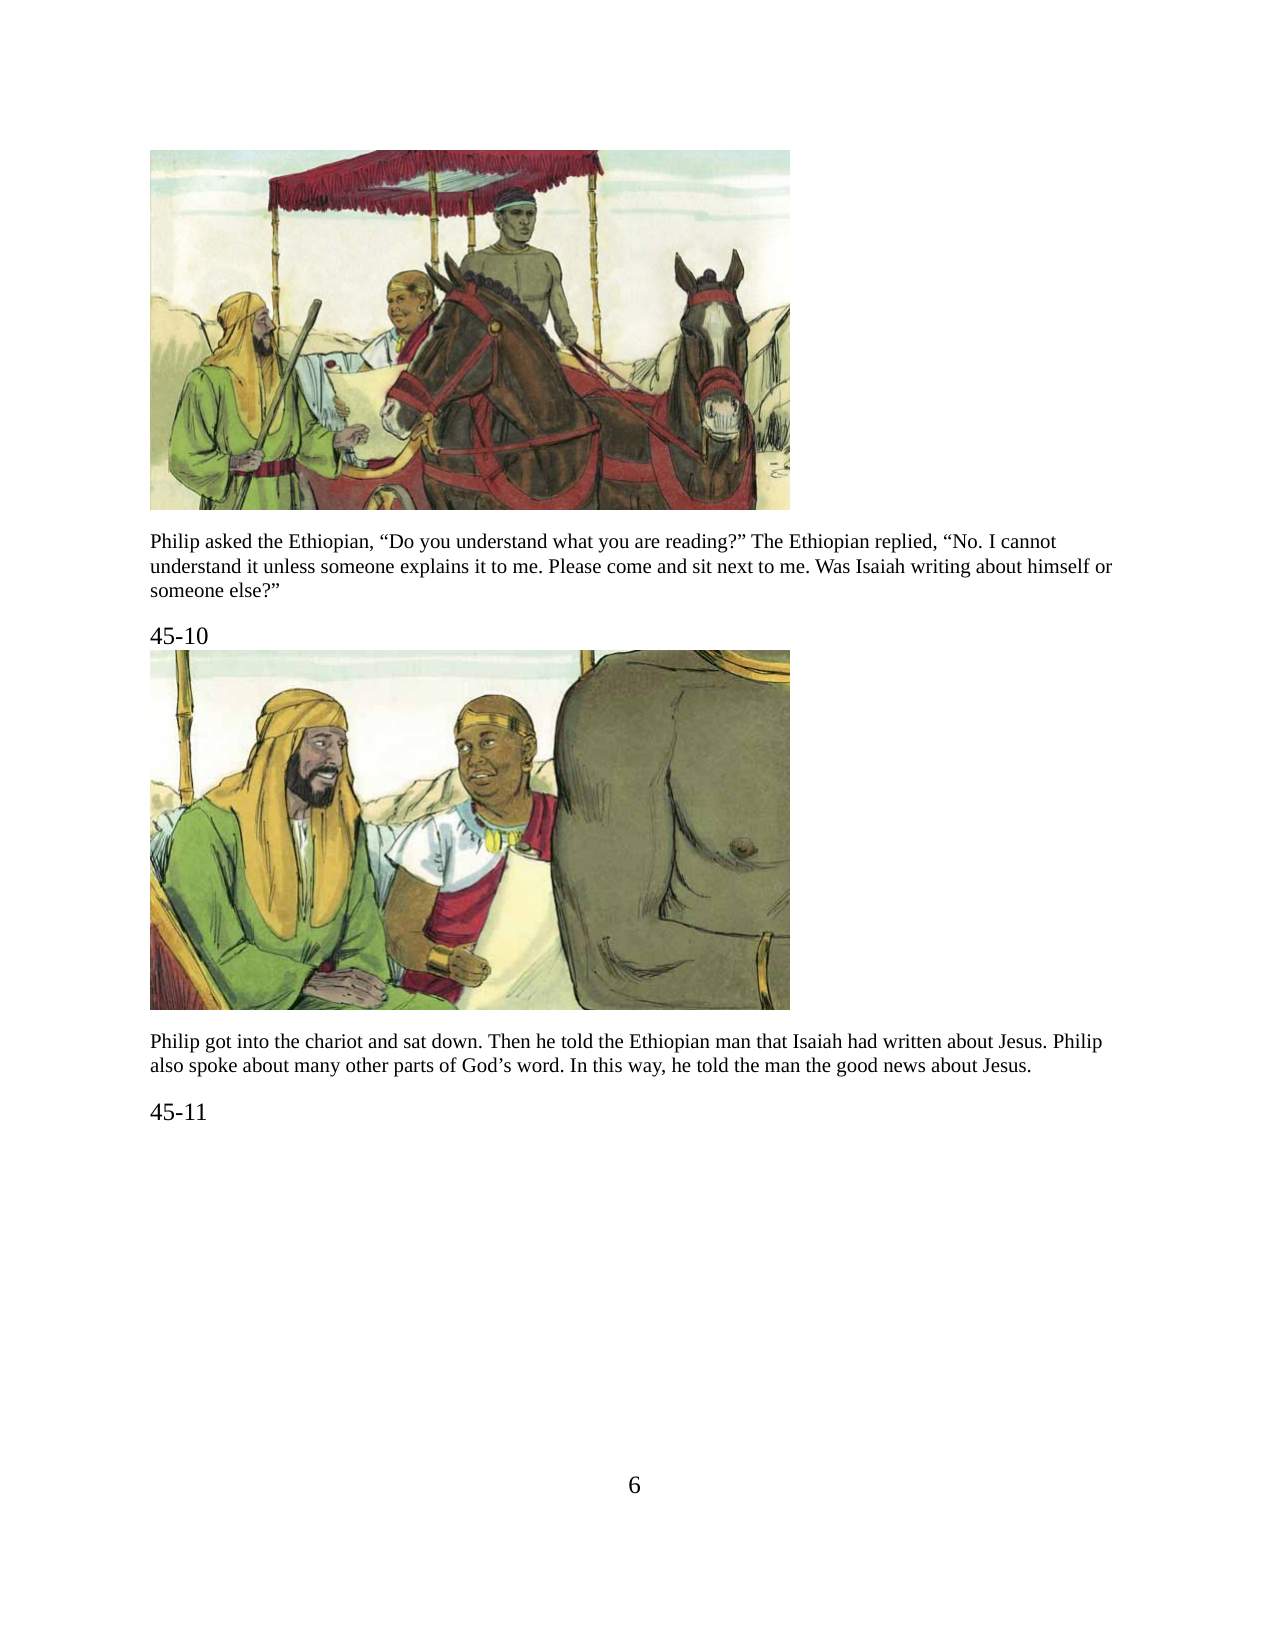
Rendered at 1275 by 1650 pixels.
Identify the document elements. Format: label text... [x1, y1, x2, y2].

picture [150, 650, 790, 1010]
text Philip got into the chariot and sat down. Then he told the Ethiopian man that Isaiah had written about Jesus. Philip also spoke about many other parts of God’s word. In this way, he told the man the good news about Jesus. [150, 1029, 1125, 1077]
subtitle 45-11 [150, 1097, 1125, 1126]
picture [150, 150, 790, 510]
subtitle 45-10 [150, 621, 1125, 650]
text Philip asked the Ethiopian, “Do you understand what you are reading?” The Ethiopian replied, “No. I cannot understand it unless someone explains it to me. Please come and sit next to me. Was Isaiah writing about himself or someone else?” [150, 529, 1125, 602]
